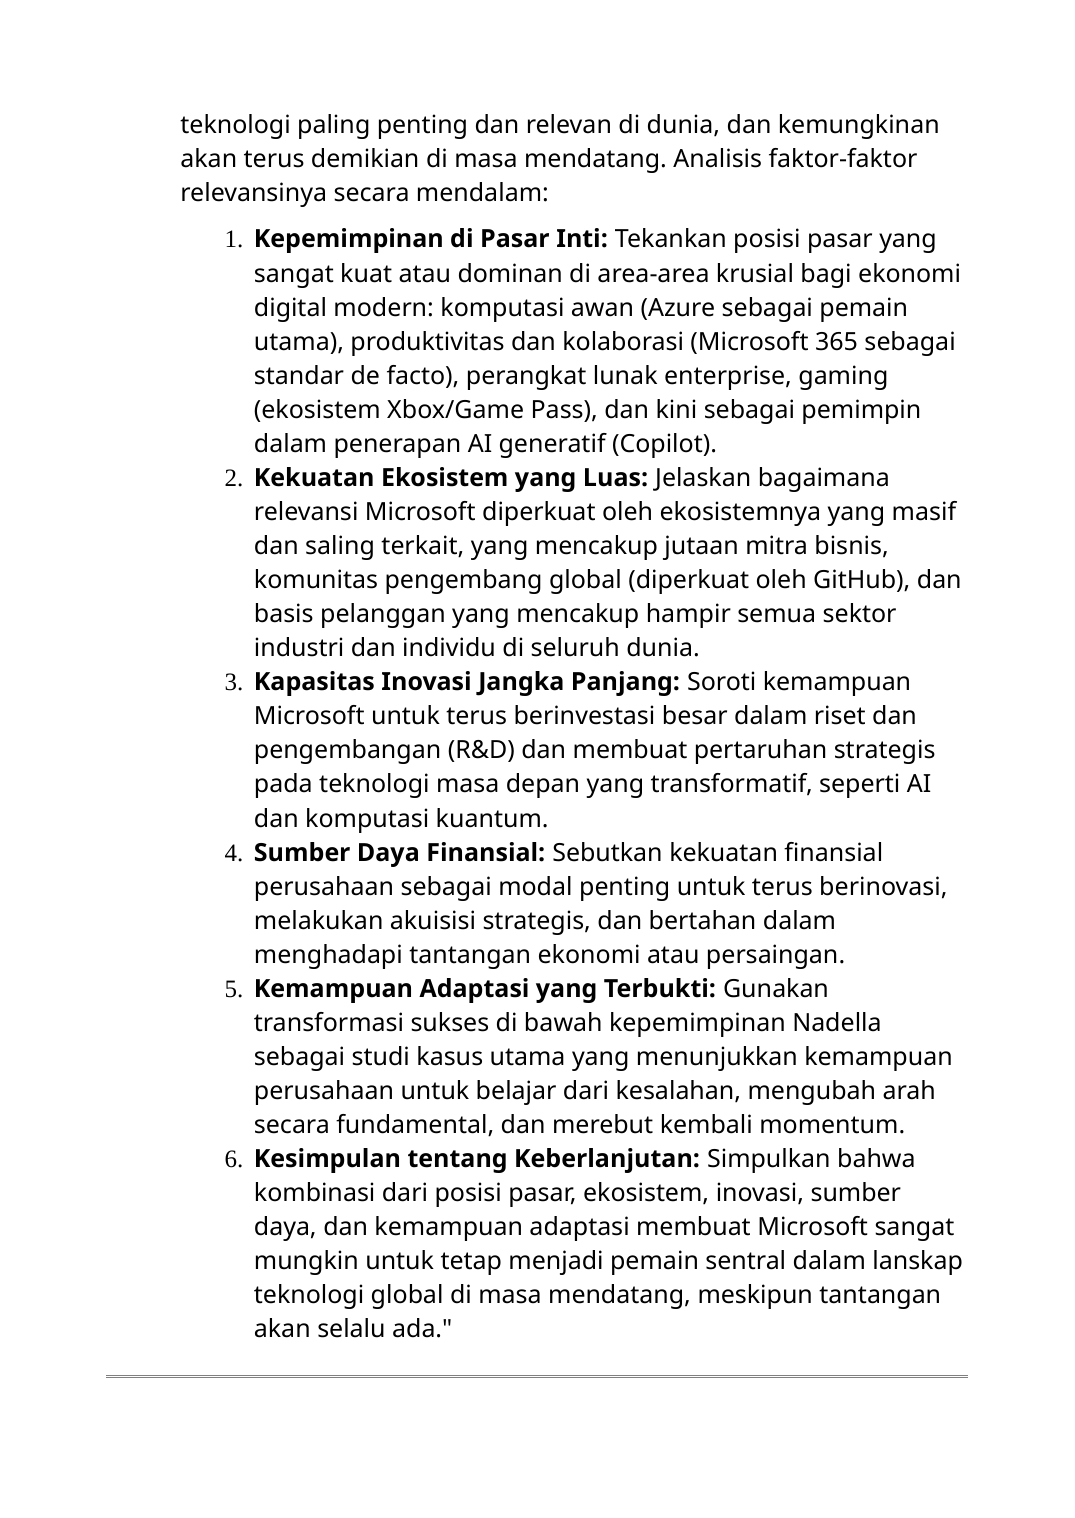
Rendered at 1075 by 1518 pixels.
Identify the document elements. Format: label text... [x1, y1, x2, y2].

list Sumber Daya Finansial: Sebutkan kekuatan finansial perusahaan sebagai modal penting untuk terus berinovasi, melakukan akuisisi strategis, dan bertahan dalam menghadapi tantangan ekonomi atau persaingan. [224, 834, 968, 971]
list Kapasitas Inovasi Jangka Panjang: Soroti kemampuan Microsoft untuk terus berinvestasi besar dalam riset dan pengembangan (R&D) dan membuat pertaruhan strategis pada teknologi masa depan yang transformatif, seperti AI dan komputasi kuantum. [224, 664, 968, 834]
list Kepemimpinan di Pasar Inti: Tekankan posisi pasar yang sangat kuat atau dominan di area-area krusial bagi ekonomi digital modern: komputasi awan (Azure sebagai pemain utama), produktivitas dan kolaborasi (Microsoft 365 sebagai standar de facto), perangkat lunak enterprise, gaming (ekosistem Xbox/Game Pass), dan kini sebagai pemimpin dalam penerapan AI generatif (Copilot). [224, 221, 968, 459]
list teknologi paling penting dan relevan di dunia, dan kemungkinan akan terus demikian di masa mendatang. Analisis faktor-faktor relevansinya secara mendalam: [151, 106, 968, 209]
list Kekuatan Ekosistem yang Luas: Jelaskan bagaimana relevansi Microsoft diperkuat oleh ekosistemnya yang masif dan saling terkait, yang mencakup jutaan mitra bisnis, komunitas pengembang global (diperkuat oleh GitHub), dan basis pelanggan yang mencakup hampir semua sektor industri dan individu di seluruh dunia. [224, 459, 968, 664]
list Kesimpulan tentang Keberlanjutan: Simpulkan bahwa kombinasi dari posisi pasar, ekosistem, inovasi, sumber daya, dan kemampuan adaptasi membuat Microsoft sangat mungkin untuk tetap menjadi pemain sentral dalam lanskap teknologi global di masa mendatang, meskipun tantangan akan selalu ada." [224, 1141, 968, 1345]
list Kemampuan Adaptasi yang Terbukti: Gunakan transformasi sukses di bawah kepemimpinan Nadella sebagai studi kasus utama yang menunjukkan kemampuan perusahaan untuk belajar dari kesalahan, mengubah arah secara fundamental, dan merebut kembali momentum. [224, 971, 968, 1141]
